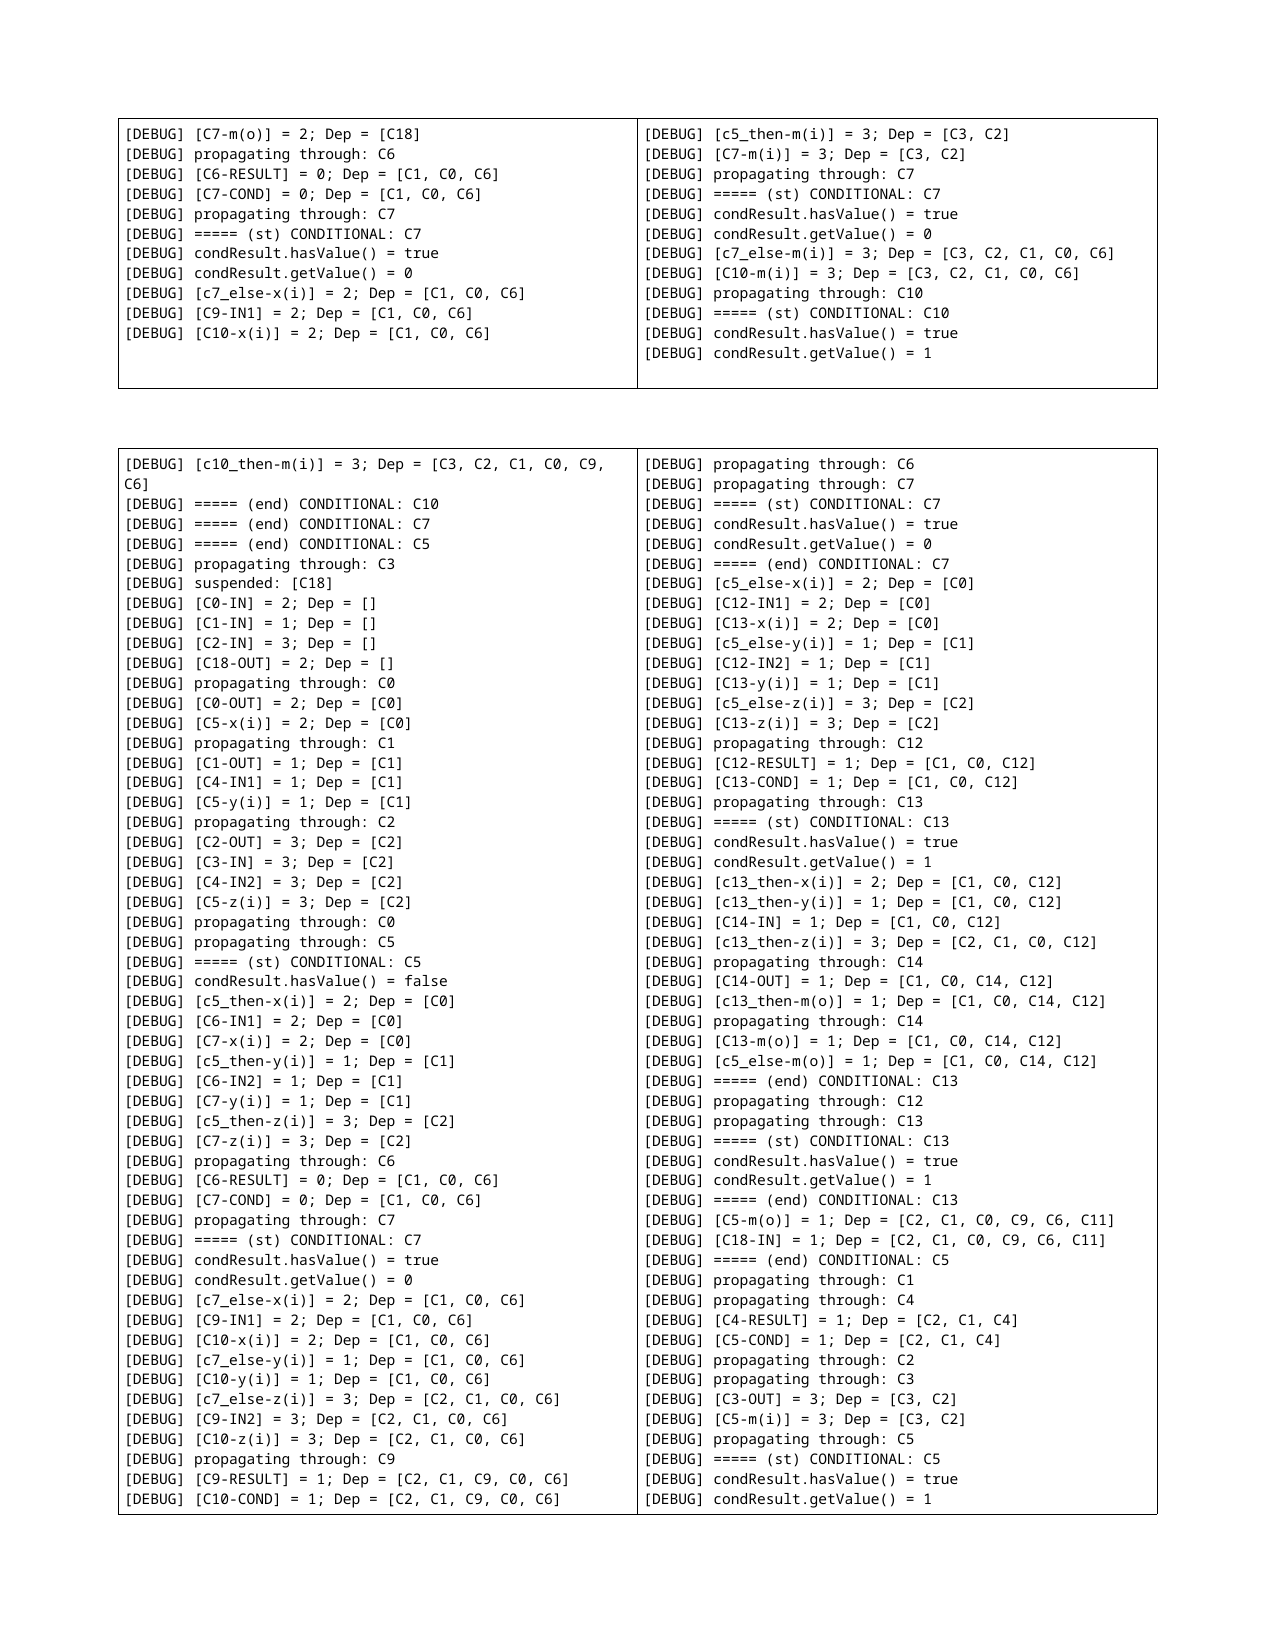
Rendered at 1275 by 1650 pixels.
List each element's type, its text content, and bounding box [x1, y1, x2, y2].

table_header [DEBUG] [C7-m(o)] = 2; Dep = [C18] [DEBUG] propagating through: C6 [DEBUG] [C6-RESULT] = 0; Dep = [C1, C0, C6] [DEBUG] [C7-COND] = 0; Dep = [C1, C0, C6] [DEBUG] propagating through: C7 [DEBUG] ===== (st) CONDITIONAL: C7 [DEBUG] condResult.hasValue() = true [DEBUG] condResult.getValue() = 0 [DEBUG] [c7_else-x(i)] = 2; Dep = [C1, C0, C6] [DEBUG] [C9-IN1] = 2; Dep = [C1, C0, C6] [DEBUG] [C10-x(i)] = 2; Dep = [C1, C0, C6] [119, 119, 637, 388]
table_header [DEBUG] [c5_then-m(i)] = 3; Dep = [C3, C2] [DEBUG] [C7-m(i)] = 3; Dep = [C3, C2] [DEBUG] propagating through: C7 [DEBUG] ===== (st) CONDITIONAL: C7 [DEBUG] condResult.hasValue() = true [DEBUG] condResult.getValue() = 0 [DEBUG] [c7_else-m(i)] = 3; Dep = [C3, C2, C1, C0, C6] [DEBUG] [C10-m(i)] = 3; Dep = [C3, C2, C1, C0, C6] [DEBUG] propagating through: C10 [DEBUG] ===== (st) CONDITIONAL: C10 [DEBUG] condResult.hasValue() = true [DEBUG] condResult.getValue() = 1 [638, 119, 1157, 388]
table_header [DEBUG] [c10_then-m(i)] = 3; Dep = [C3, C2, C1, C0, C9, C6] [DEBUG] ===== (end) CONDITIONAL: C10 [DEBUG] ===== (end) CONDITIONAL: C7 [DEBUG] ===== (end) CONDITIONAL: C5 [DEBUG] propagating through: C3 [DEBUG] suspended: [C18] [DEBUG] [C0-IN] = 2; Dep = [] [DEBUG] [C1-IN] = 1; Dep = [] [DEBUG] [C2-IN] = 3; Dep = [] [DEBUG] [C18-OUT] = 2; Dep = [] [DEBUG] propagating through: C0 [DEBUG] [C0-OUT] = 2; Dep = [C0] [DEBUG] [C5-x(i)] = 2; Dep = [C0] [DEBUG] propagating through: C1 [DEBUG] [C1-OUT] = 1; Dep = [C1] [DEBUG] [C4-IN1] = 1; Dep = [C1] [DEBUG] [C5-y(i)] = 1; Dep = [C1] [DEBUG] propagating through: C2 [DEBUG] [C2-OUT] = 3; Dep = [C2] [DEBUG] [C3-IN] = 3; Dep = [C2] [DEBUG] [C4-IN2] = 3; Dep = [C2] [DEBUG] [C5-z(i)] = 3; Dep = [C2] [DEBUG] propagating through: C0 [DEBUG] propagating through: C5 [DEBUG] ===== (st) CONDITIONAL: C5 [DEBUG] condResult.hasValue() = false [DEBUG] [c5_then-x(i)] = 2; Dep = [C0] [DEBUG] [C6-IN1] = 2; Dep = [C0] [DEBUG] [C7-x(i)] = 2; Dep = [C0] [DEBUG] [c5_then-y(i)] = 1; Dep = [C1] [DEBUG] [C6-IN2] = 1; Dep = [C1] [DEBUG] [C7-y(i)] = 1; Dep = [C1] [DEBUG] [c5_then-z(i)] = 3; Dep = [C2] [DEBUG] [C7-z(i)] = 3; Dep = [C2] [DEBUG] propagating through: C6 [DEBUG] [C6-RESULT] = 0; Dep = [C1, C0, C6] [DEBUG] [C7-COND] = 0; Dep = [C1, C0, C6] [DEBUG] propagating through: C7 [DEBUG] ===== (st) CONDITIONAL: C7 [DEBUG] condResult.hasValue() = true [DEBUG] condResult.getValue() = 0 [DEBUG] [c7_else-x(i)] = 2; Dep = [C1, C0, C6] [DEBUG] [C9-IN1] = 2; Dep = [C1, C0, C6] [DEBUG] [C10-x(i)] = 2; Dep = [C1, C0, C6] [DEBUG] [c7_else-y(i)] = 1; Dep = [C1, C0, C6] [DEBUG] [C10-y(i)] = 1; Dep = [C1, C0, C6] [DEBUG] [c7_else-z(i)] = 3; Dep = [C2, C1, C0, C6] [DEBUG] [C9-IN2] = 3; Dep = [C2, C1, C0, C6] [DEBUG] [C10-z(i)] = 3; Dep = [C2, C1, C0, C6] [DEBUG] propagating through: C9 [DEBUG] [C9-RESULT] = 1; Dep = [C2, C1, C9, C0, C6] [DEBUG] [C10-COND] = 1; Dep = [C2, C1, C9, C0, C6] [119, 449, 637, 1514]
table_header [DEBUG] propagating through: C6 [DEBUG] propagating through: C7 [DEBUG] ===== (st) CONDITIONAL: C7 [DEBUG] condResult.hasValue() = true [DEBUG] condResult.getValue() = 0 [DEBUG] ===== (end) CONDITIONAL: C7 [DEBUG] [c5_else-x(i)] = 2; Dep = [C0] [DEBUG] [C12-IN1] = 2; Dep = [C0] [DEBUG] [C13-x(i)] = 2; Dep = [C0] [DEBUG] [c5_else-y(i)] = 1; Dep = [C1] [DEBUG] [C12-IN2] = 1; Dep = [C1] [DEBUG] [C13-y(i)] = 1; Dep = [C1] [DEBUG] [c5_else-z(i)] = 3; Dep = [C2] [DEBUG] [C13-z(i)] = 3; Dep = [C2] [DEBUG] propagating through: C12 [DEBUG] [C12-RESULT] = 1; Dep = [C1, C0, C12] [DEBUG] [C13-COND] = 1; Dep = [C1, C0, C12] [DEBUG] propagating through: C13 [DEBUG] ===== (st) CONDITIONAL: C13 [DEBUG] condResult.hasValue() = true [DEBUG] condResult.getValue() = 1 [DEBUG] [c13_then-x(i)] = 2; Dep = [C1, C0, C12] [DEBUG] [c13_then-y(i)] = 1; Dep = [C1, C0, C12] [DEBUG] [C14-IN] = 1; Dep = [C1, C0, C12] [DEBUG] [c13_then-z(i)] = 3; Dep = [C2, C1, C0, C12] [DEBUG] propagating through: C14 [DEBUG] [C14-OUT] = 1; Dep = [C1, C0, C14, C12] [DEBUG] [c13_then-m(o)] = 1; Dep = [C1, C0, C14, C12] [DEBUG] propagating through: C14 [DEBUG] [C13-m(o)] = 1; Dep = [C1, C0, C14, C12] [DEBUG] [c5_else-m(o)] = 1; Dep = [C1, C0, C14, C12] [DEBUG] ===== (end) CONDITIONAL: C13 [DEBUG] propagating through: C12 [DEBUG] propagating through: C13 [DEBUG] ===== (st) CONDITIONAL: C13 [DEBUG] condResult.hasValue() = true [DEBUG] condResult.getValue() = 1 [DEBUG] ===== (end) CONDITIONAL: C13 [DEBUG] [C5-m(o)] = 1; Dep = [C2, C1, C0, C9, C6, C11] [DEBUG] [C18-IN] = 1; Dep = [C2, C1, C0, C9, C6, C11] [DEBUG] ===== (end) CONDITIONAL: C5 [DEBUG] propagating through: C1 [DEBUG] propagating through: C4 [DEBUG] [C4-RESULT] = 1; Dep = [C2, C1, C4] [DEBUG] [C5-COND] = 1; Dep = [C2, C1, C4] [DEBUG] propagating through: C2 [DEBUG] propagating through: C3 [DEBUG] [C3-OUT] = 3; Dep = [C3, C2] [DEBUG] [C5-m(i)] = 3; Dep = [C3, C2] [DEBUG] propagating through: C5 [DEBUG] ===== (st) CONDITIONAL: C5 [DEBUG] condResult.hasValue() = true [DEBUG] condResult.getValue() = 1 [638, 449, 1157, 1514]
